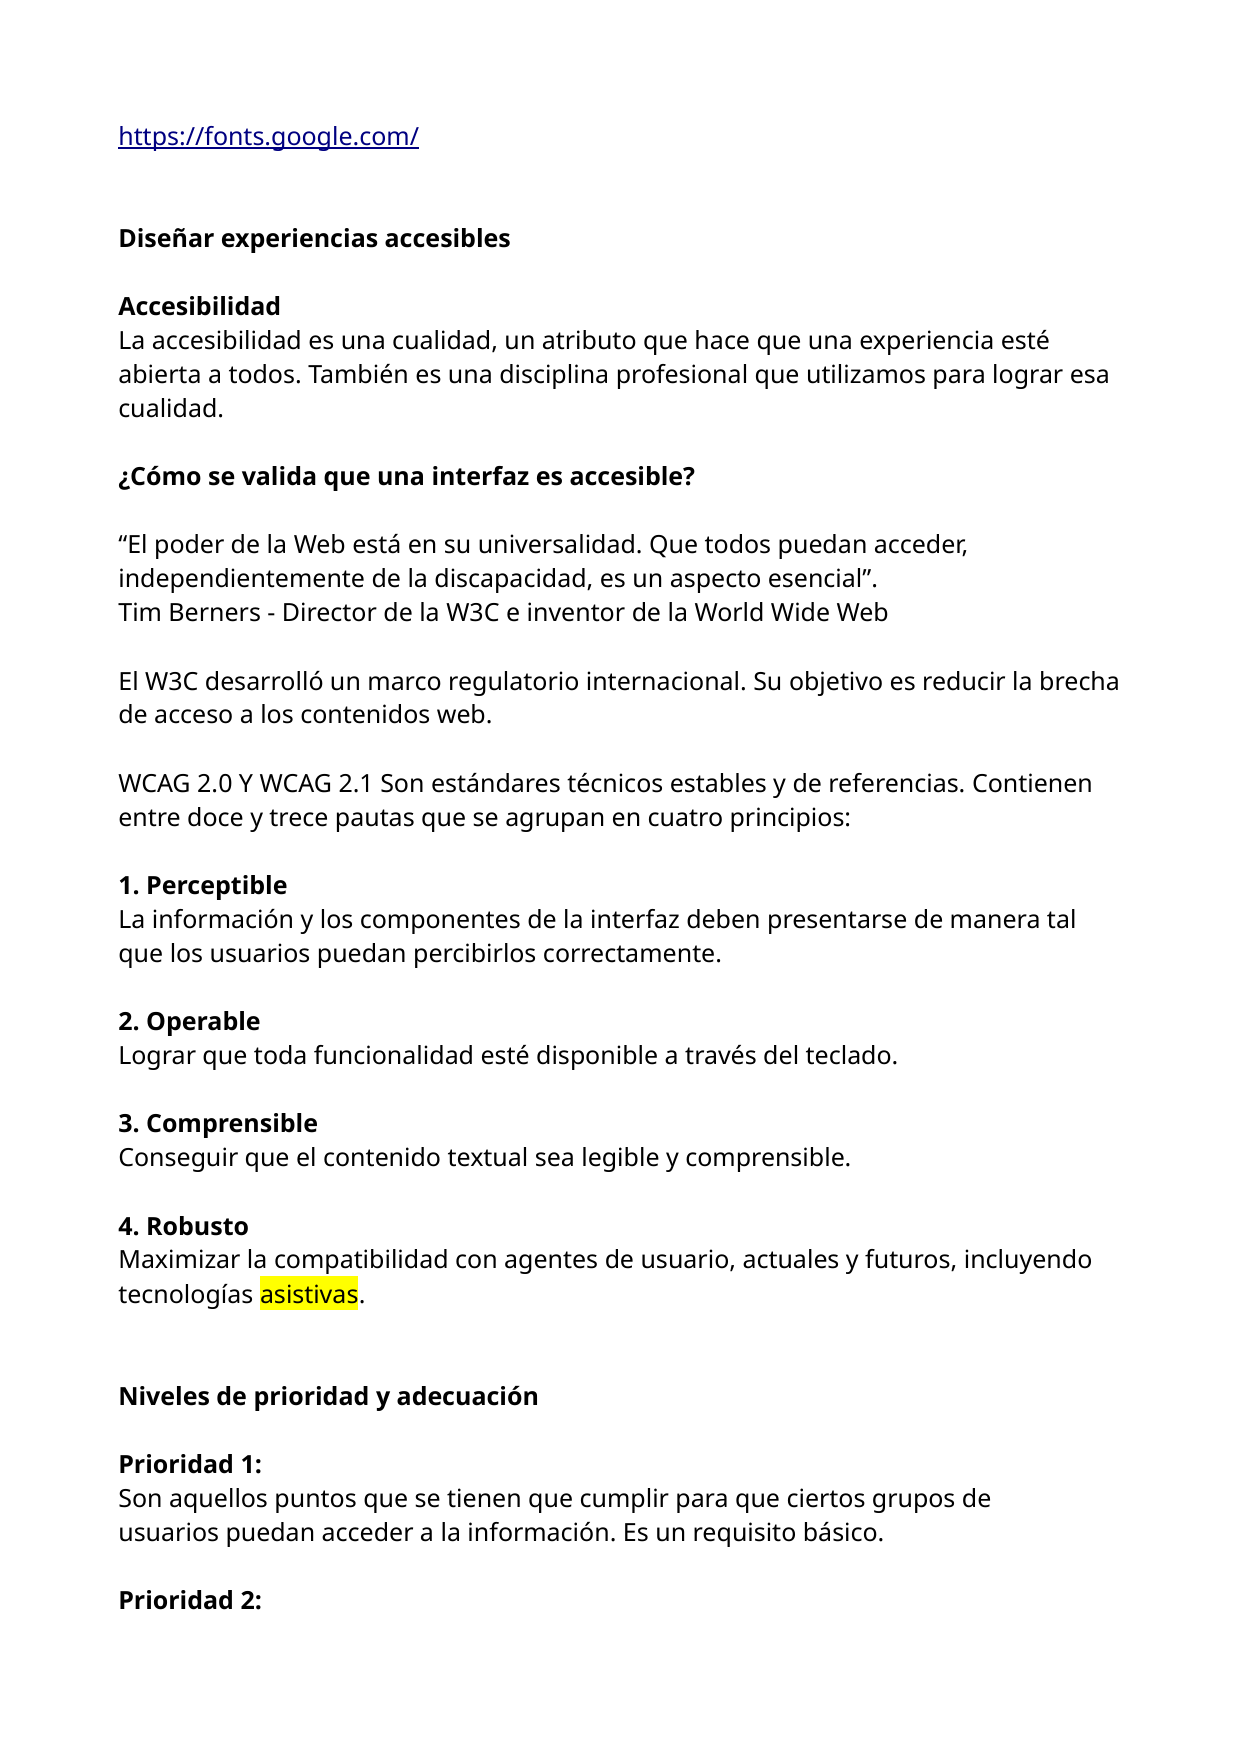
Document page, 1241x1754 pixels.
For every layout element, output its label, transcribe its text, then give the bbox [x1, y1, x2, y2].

text ¿Cómo se valida que una interfaz es accesible? [118, 459, 1122, 493]
text Lograr que toda funcionalidad esté disponible a través del teclado. [118, 1038, 1122, 1072]
text Prioridad 2: [118, 1583, 1122, 1617]
text 3. Comprensible [118, 1106, 1122, 1140]
text “El poder de la Web está en su universalidad. Que todos puedan acceder, independientemente de la discapacidad, es un aspecto esencial”. [118, 527, 1122, 595]
text Son aquellos puntos que se tienen que cumplir para que ciertos grupos de [118, 1481, 1122, 1515]
text Prioridad 1: [118, 1447, 1122, 1481]
text usuarios puedan acceder a la información. Es un requisito básico. [118, 1515, 1122, 1549]
text Accesibilidad [118, 288, 1122, 322]
text 4. Robusto [118, 1208, 1122, 1242]
text WCAG 2.0 Y WCAG 2.1 Son estándares técnicos estables y de referencias. Contienen entre doce y trece pautas que se agrupan en cuatro principios: [118, 765, 1122, 833]
text Tim Berners - Director de la W3C e inventor de la World Wide Web [118, 595, 1122, 629]
text El W3C desarrolló un marco regulatorio internacional. Su objetivo es reducir la brecha de acceso a los contenidos web. [118, 663, 1122, 731]
text La accesibilidad es una cualidad, un atributo que hace que una experiencia esté abierta a todos. También es una disciplina profesional que utilizamos para lograr esa cualidad. [118, 322, 1122, 425]
text Diseñar experiencias accesibles [118, 220, 1122, 254]
text Maximizar la compatibilidad con agentes de usuario, actuales y futuros, incluyendo tecnologías asistivas. [118, 1242, 1122, 1310]
text https://fonts.google.com/ [118, 118, 1122, 152]
text 1. Perceptible [118, 867, 1122, 902]
text 2. Operable [118, 1004, 1122, 1038]
text Niveles de prioridad y adecuación [118, 1378, 1122, 1412]
text Conseguir que el contenido textual sea legible y comprensible. [118, 1140, 1122, 1174]
text La información y los componentes de la interfaz deben presentarse de manera tal que los usuarios puedan percibirlos correctamente. [118, 902, 1122, 970]
